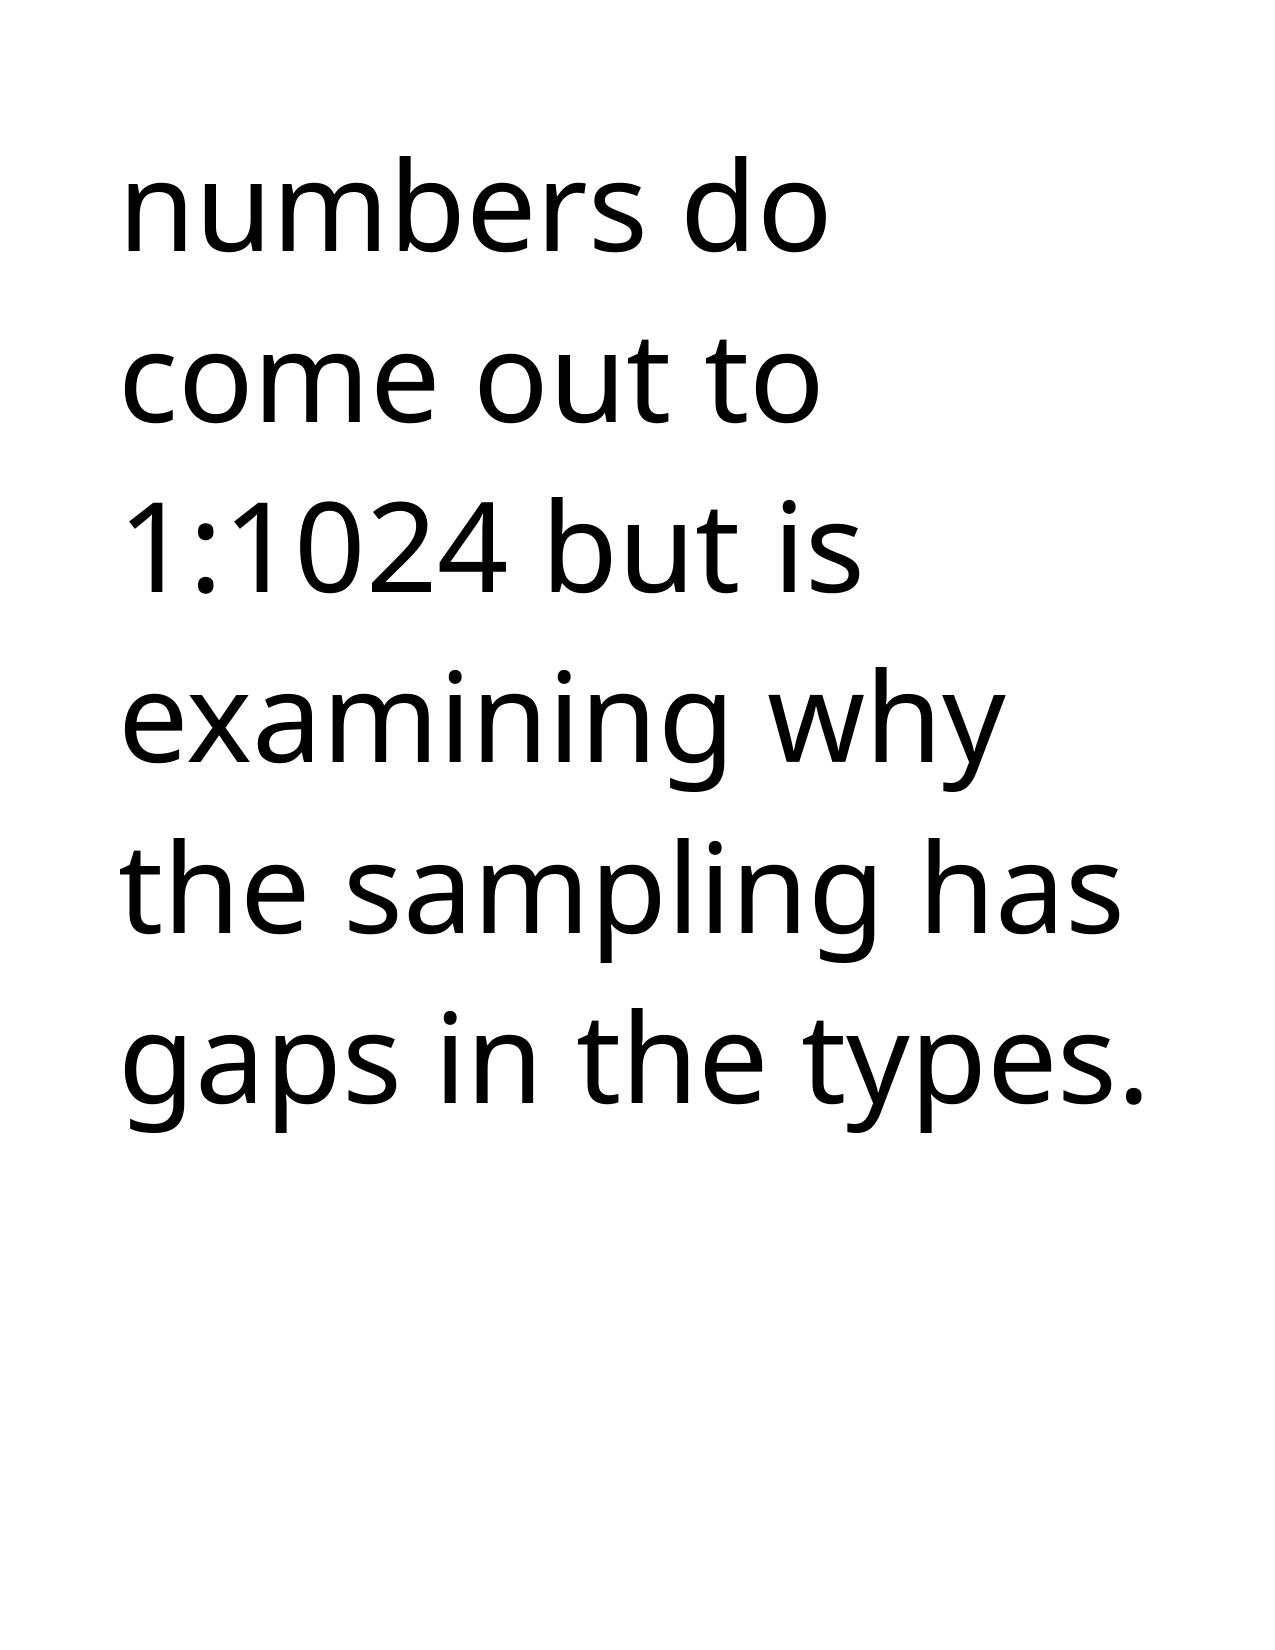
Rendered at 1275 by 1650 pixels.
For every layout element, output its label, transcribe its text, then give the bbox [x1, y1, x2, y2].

text numbers do come out to 1:1024 but is examining why the sampling has gaps in the types. [118, 118, 1157, 1140]
